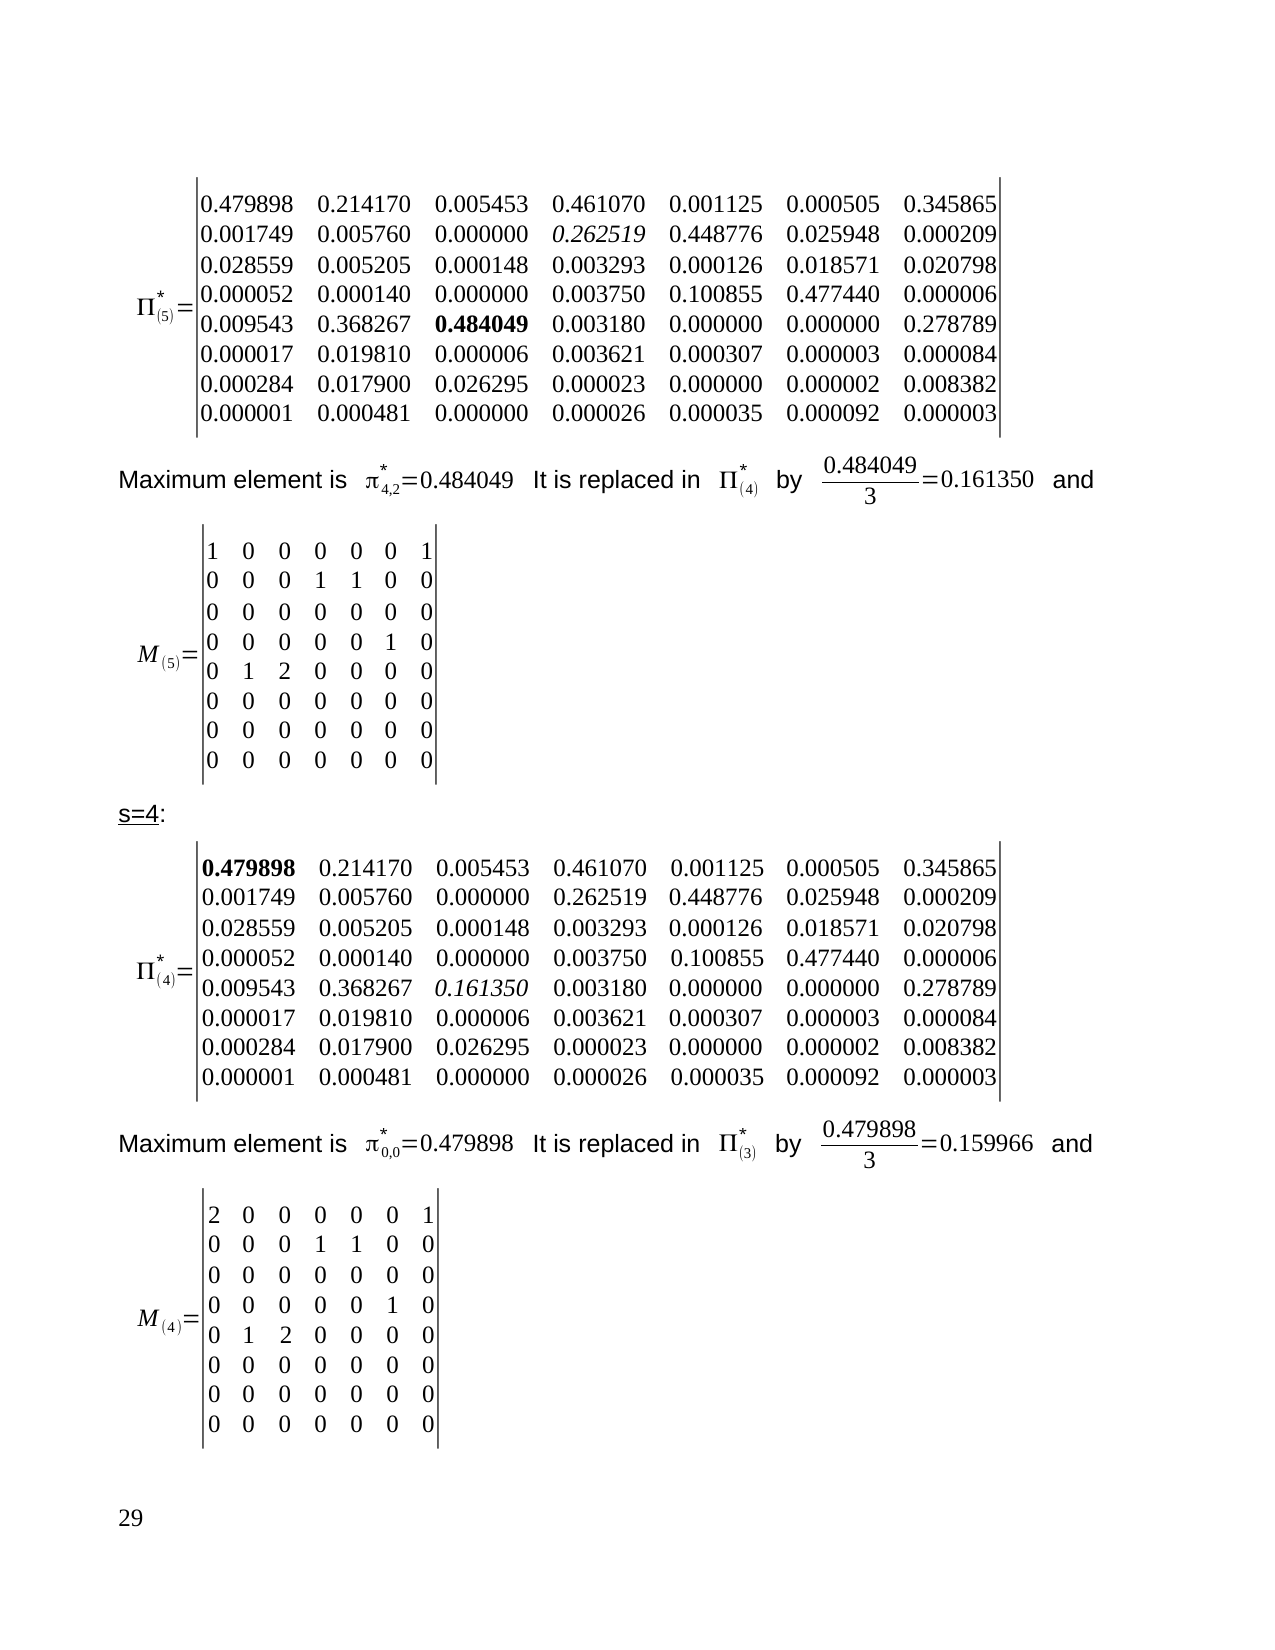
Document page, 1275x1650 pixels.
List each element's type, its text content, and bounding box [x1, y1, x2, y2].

text Maximum element isIt is replaced inbyand [118, 452, 1157, 511]
text Maximum element isIt is replaced inbyand [118, 1115, 1157, 1174]
text s=4: [118, 799, 1157, 827]
